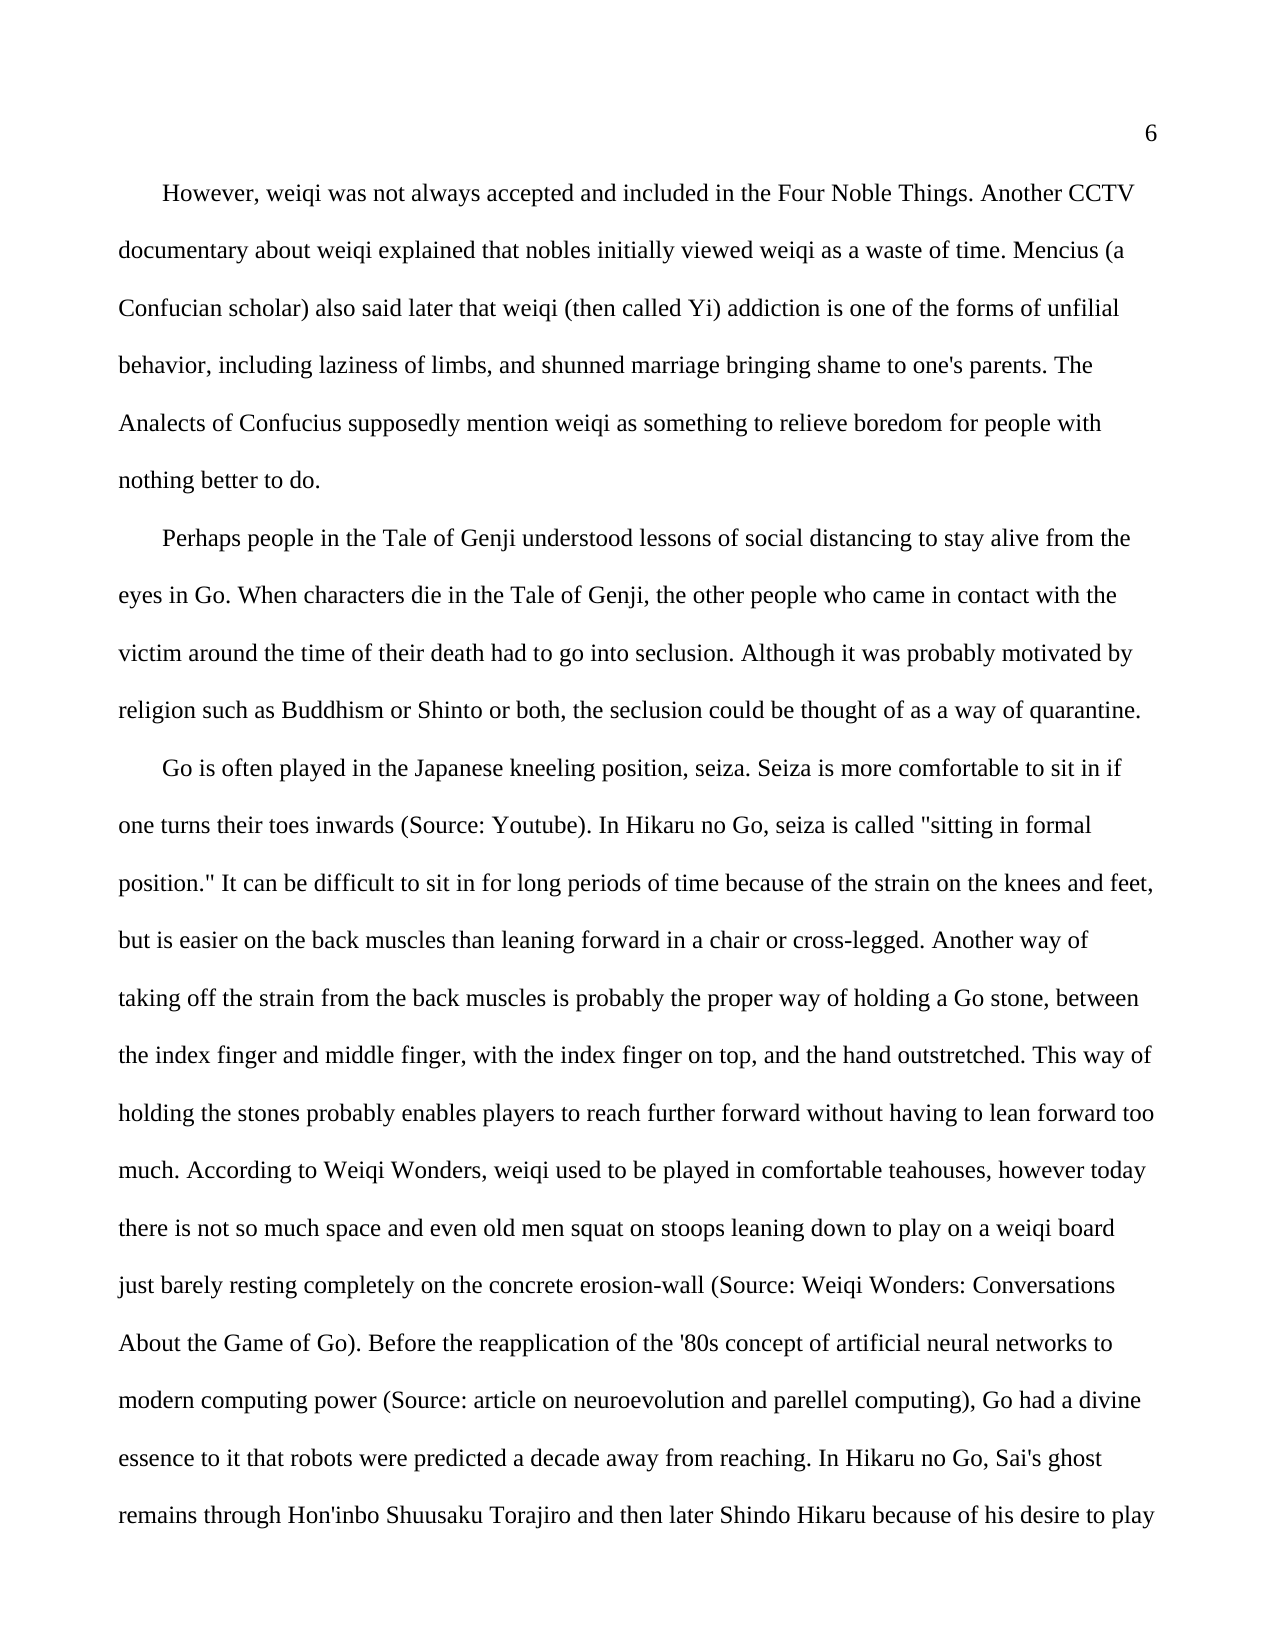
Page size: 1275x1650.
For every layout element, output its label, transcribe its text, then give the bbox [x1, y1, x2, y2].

text Perhaps people in the Tale of Genji understood lessons of social distancing to stay alive from the eyes in Go. When characters die in the Tale of Genji, the other people who came in contact with the victim around the time of their death had to go into seclusion. Although it was probably motivated by religion such as Buddhism or Shinto or both, the seclusion could be thought of as a way of quarantine. [118, 523, 1157, 724]
text Go is often played in the Japanese kneeling position, seiza. Seiza is more comfortable to sit in if one turns their toes inwards (Source: Youtube). In Hikaru no Go, seiza is called "sitting in formal position." It can be difficult to sit in for long periods of time because of the strain on the knees and feet, but is easier on the back muscles than leaning forward in a chair or cross-legged. Another way of taking off the strain from the back muscles is probably the proper way of holding a Go stone, between the index finger and middle finger, with the index finger on top, and the hand outstretched. This way of holding the stones probably enables players to reach further forward without having to lean forward too much. According to Weiqi Wonders, weiqi used to be played in comfortable teahouses, however today there is not so much space and even old men squat on stoops leaning down to play on a weiqi board just barely resting completely on the concrete erosion-wall (Source: Weiqi Wonders: Conversations About the Game of Go). Before the reapplication of the '80s concept of artificial neural networks to modern computing power (Source: article on neuroevolution and parellel computing), Go had a divine essence to it that robots were predicted a decade away from reaching. In Hikaru no Go, Sai's ghost remains through Hon'inbo Shuusaku Torajiro and then later Shindo Hikaru because of his desire to play [118, 753, 1157, 1529]
text However, weiqi was not always accepted and included in the Four Noble Things. Another CCTV documentary about weiqi explained that nobles initially viewed weiqi as a waste of time. Mencius (a Confucian scholar) also said later that weiqi (then called Yi) addiction is one of the forms of unfilial behavior, including laziness of limbs, and shunned marriage bringing shame to one's parents. The Analects of Confucius supposedly mention weiqi as something to relieve boredom for people with nothing better to do. [118, 178, 1157, 494]
